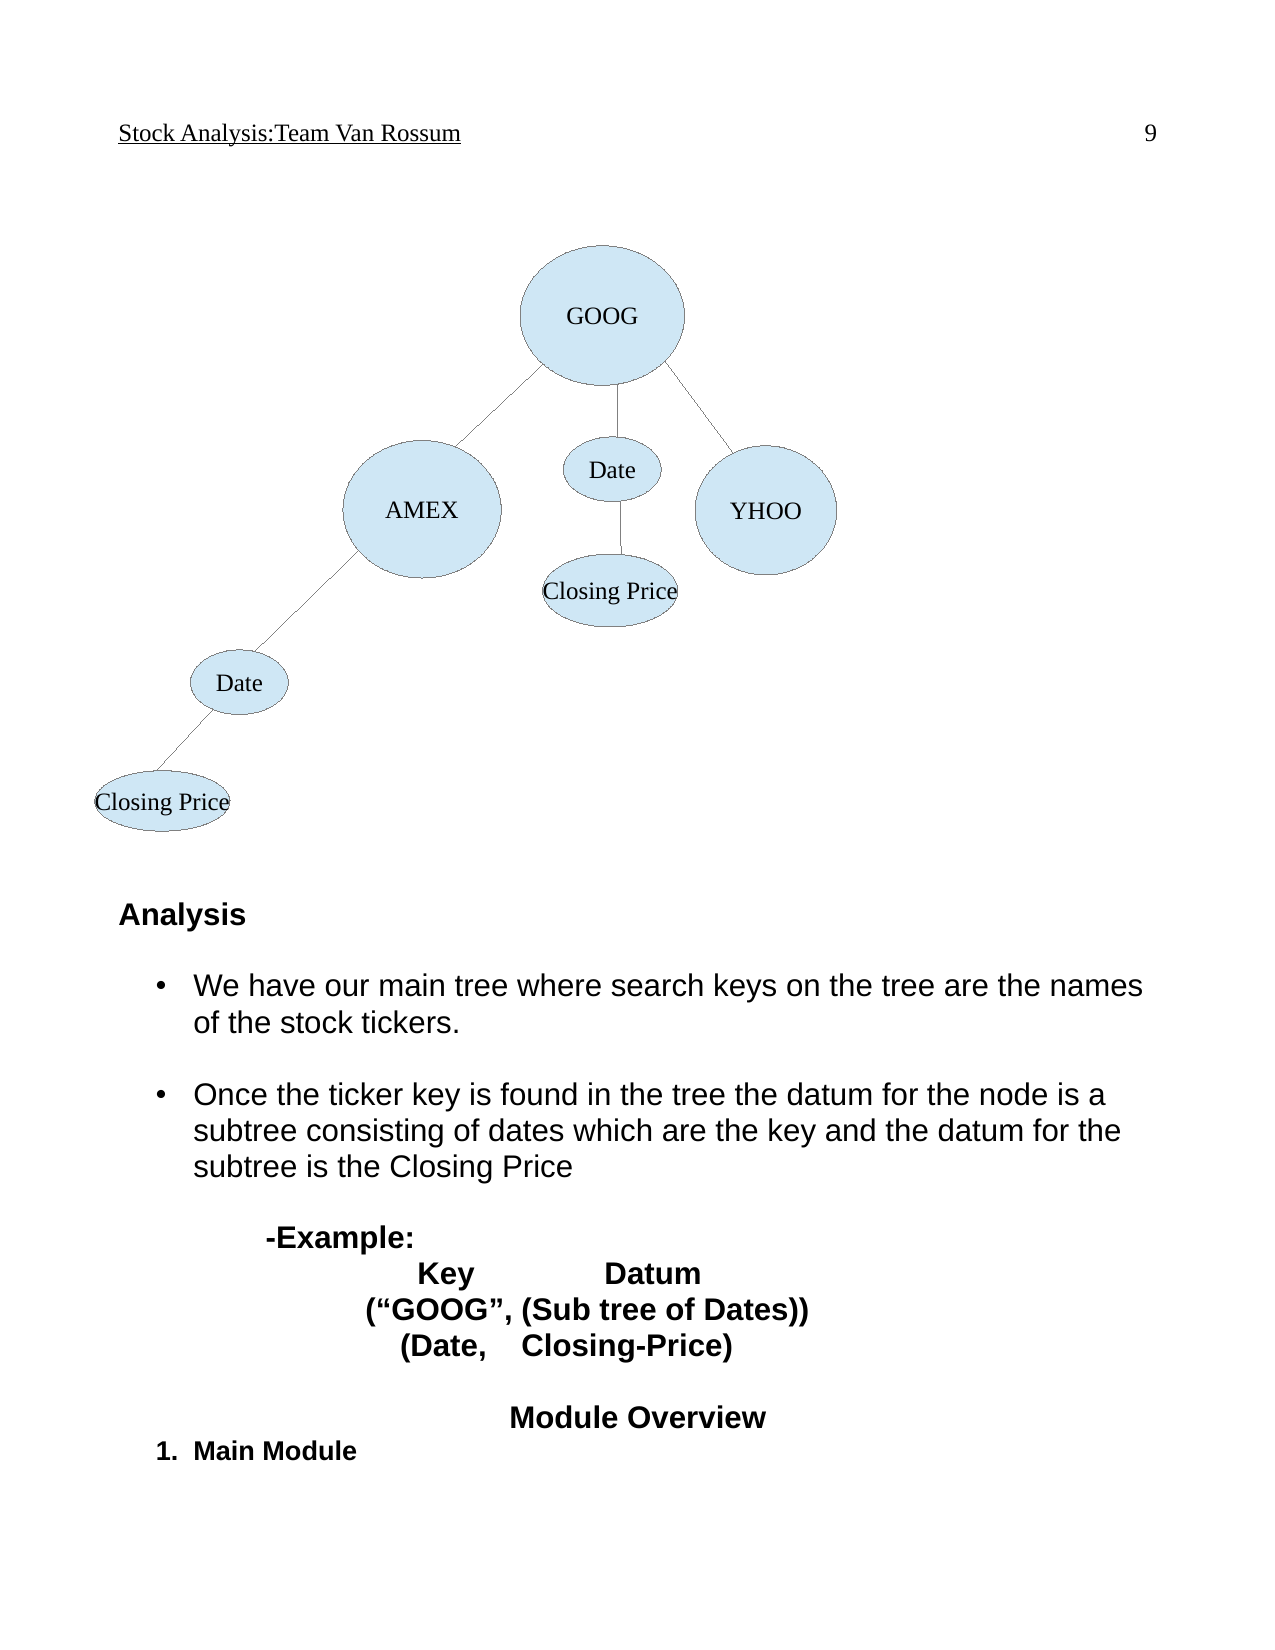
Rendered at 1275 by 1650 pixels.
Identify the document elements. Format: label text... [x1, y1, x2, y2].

text -Example: [118, 1219, 1157, 1255]
text Module Overview [118, 1399, 1157, 1435]
text Key Datum [118, 1255, 1157, 1291]
list Once the ticker key is found in the tree the datum for the node is a subtree consisting of dates which are the key and the datum for the subtree is the Closing Price [156, 1076, 1157, 1183]
text (Date, Closing-Price) [118, 1327, 1157, 1363]
list We have our main tree where search keys on the tree are the names of the stock tickers. [156, 967, 1157, 1039]
text Analysis [118, 896, 1157, 932]
text (“GOOG”, (Sub tree of Dates)) [118, 1291, 1157, 1327]
list Main Module [156, 1435, 1157, 1466]
